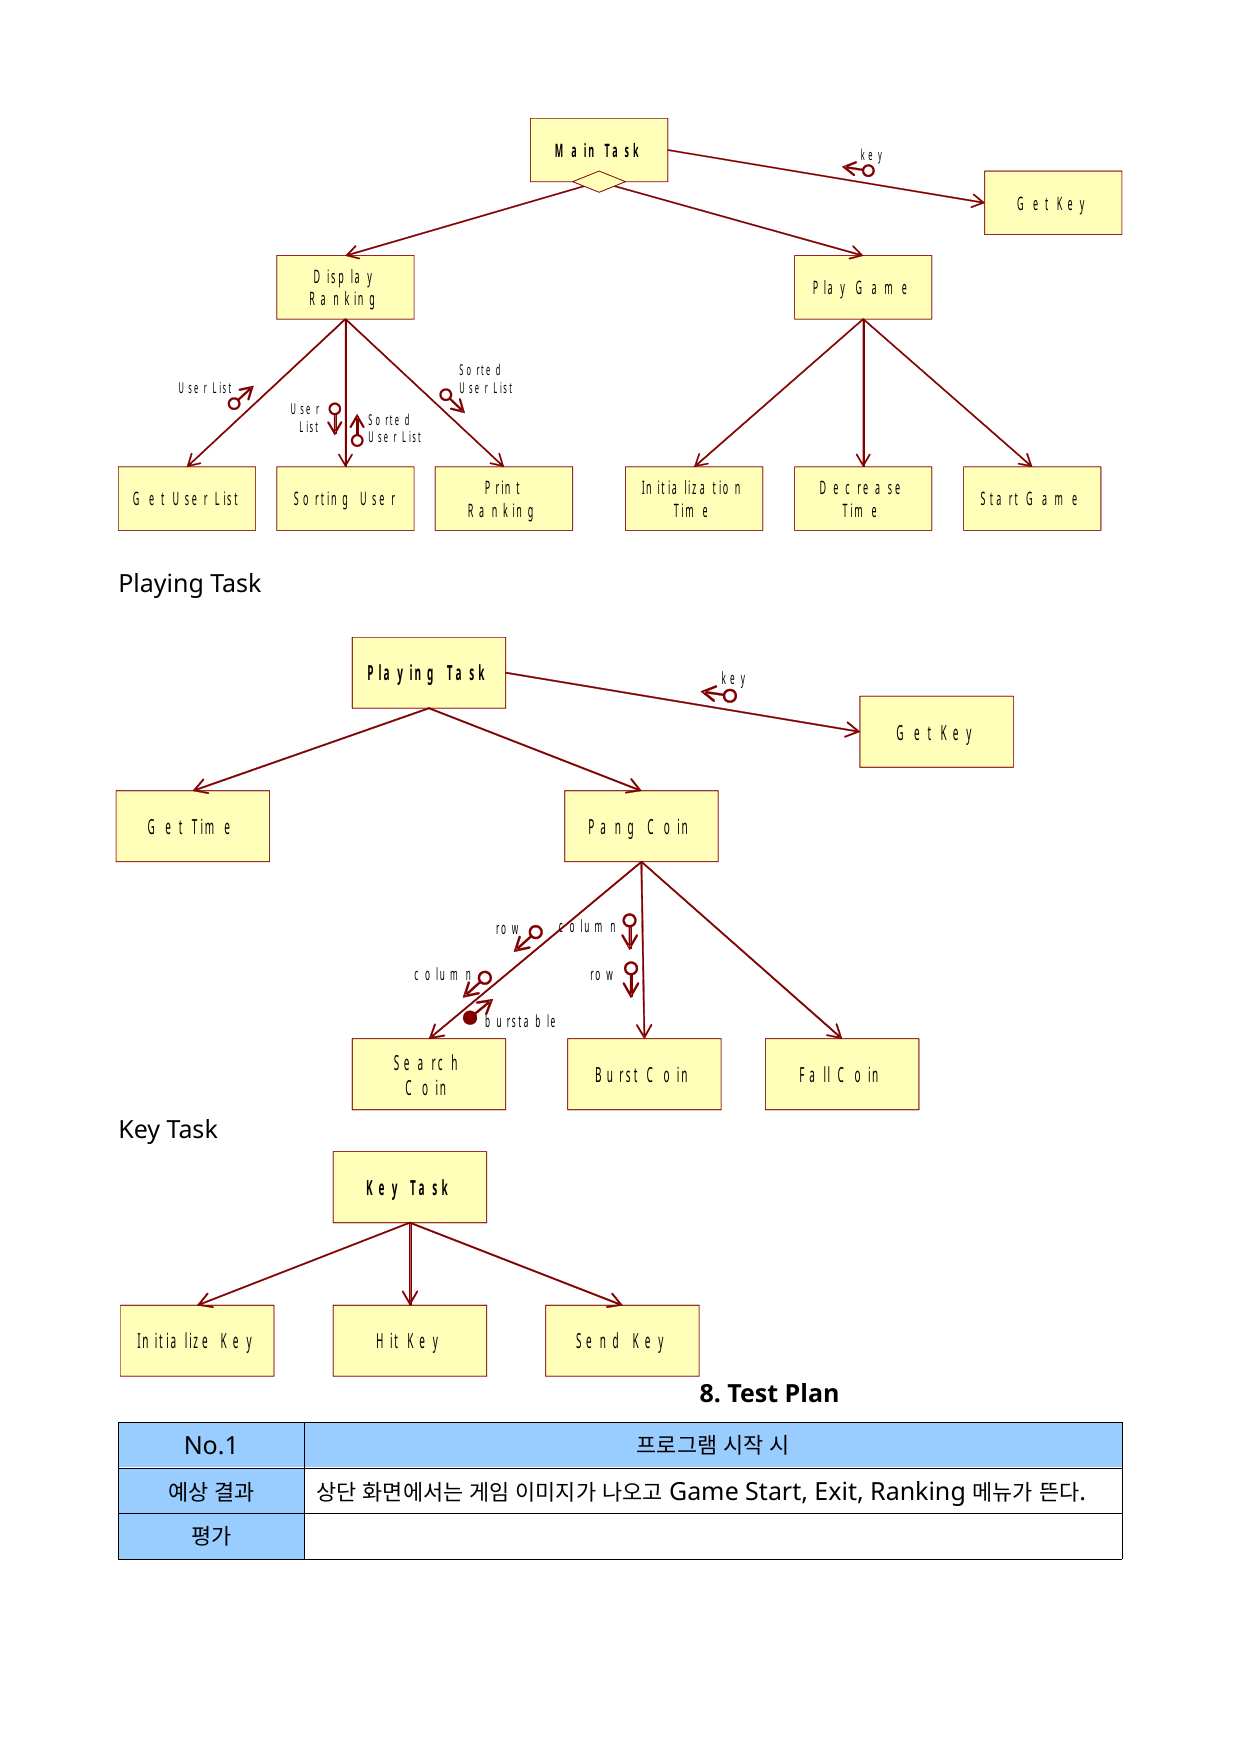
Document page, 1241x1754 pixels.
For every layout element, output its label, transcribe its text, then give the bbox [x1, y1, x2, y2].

table_cell 평가 [119, 1514, 304, 1559]
table_header 프로그램 시작 시 [305, 1423, 1122, 1467]
table_cell 예상 결과 [119, 1469, 304, 1513]
text Playing Task [118, 566, 1122, 600]
text Key Task [118, 634, 1122, 1146]
table_cell [305, 1514, 1122, 1559]
table_header No.1 [119, 1423, 304, 1467]
table_cell 상단 화면에서는 게임 이미지가 나오고 Game Start, Exit, Ranking 메뉴가 뜬다. [305, 1469, 1122, 1513]
subtitle 8. Test Plan [118, 1375, 1122, 1409]
